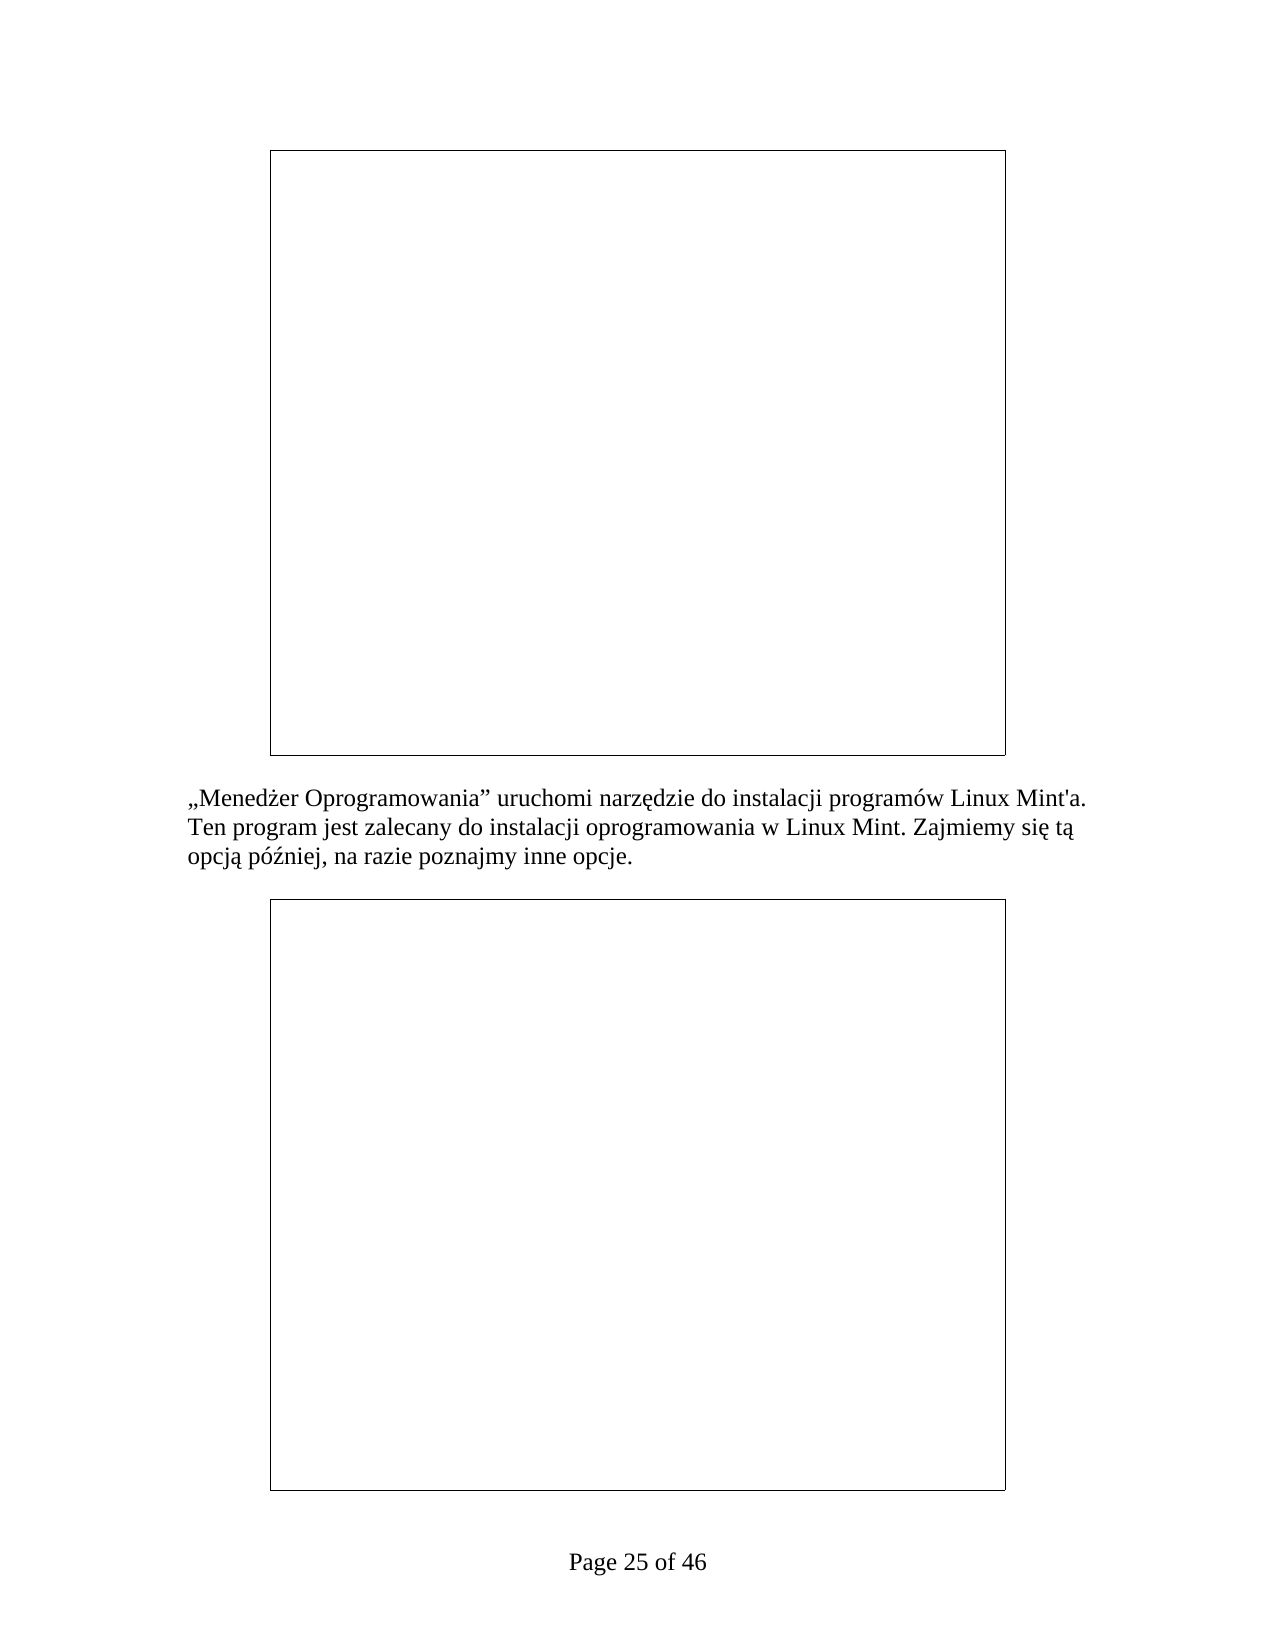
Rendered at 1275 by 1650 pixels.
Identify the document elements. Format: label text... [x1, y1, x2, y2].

text „Menedżer Oprogramowania” uruchomi narzędzie do instalacji programów Linux Mint'a. Ten program jest zalecany do instalacji oprogramowania w Linux Mint. Zajmiemy się tą opcją później, na razie poznajmy inne opcje. [187, 783, 1087, 870]
